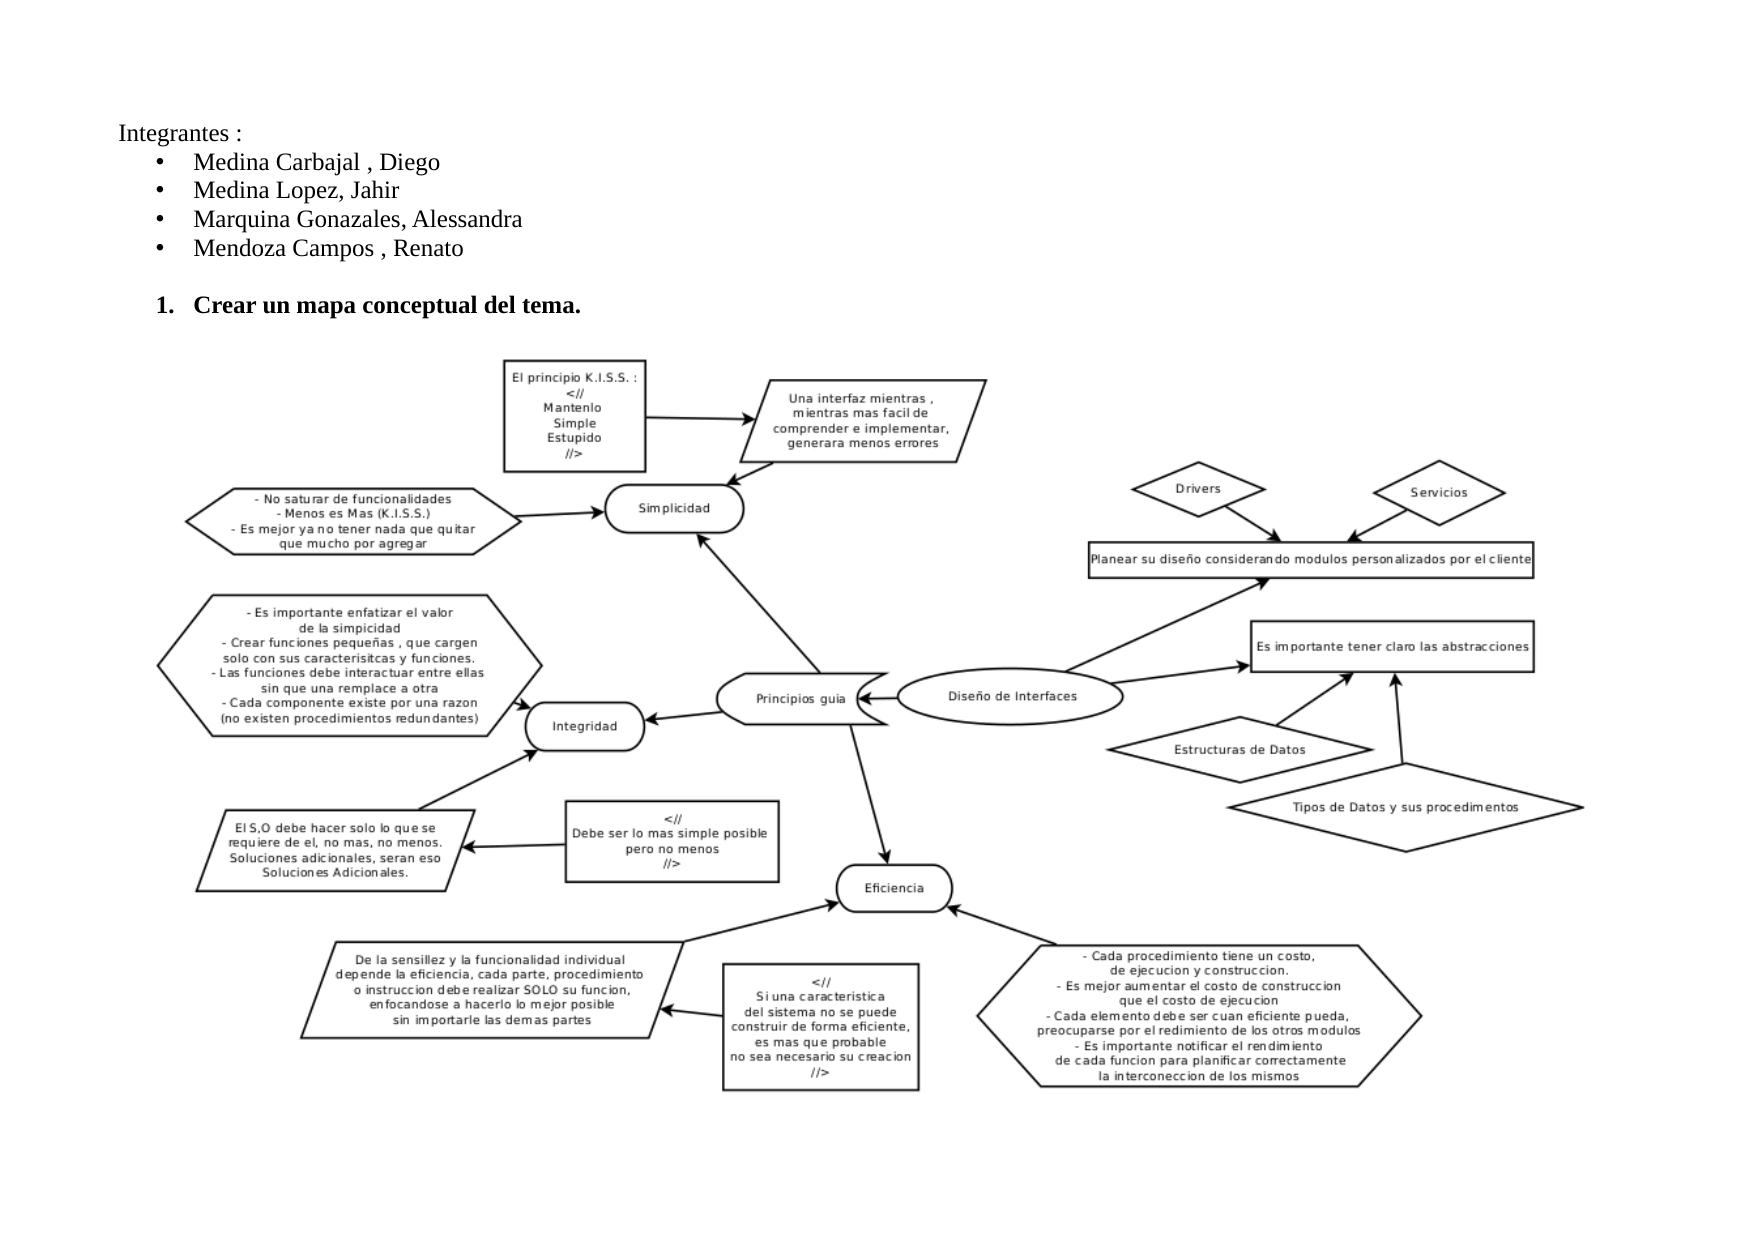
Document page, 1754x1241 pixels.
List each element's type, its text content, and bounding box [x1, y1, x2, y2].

text Integrantes : [118, 118, 1635, 147]
picture [145, 348, 1608, 1100]
list Crear un mapa conceptual del tema. [156, 291, 1635, 319]
list Medina Carbajal , Diego [156, 147, 1635, 176]
list Mendoza Campos , Renato [156, 233, 1635, 262]
list Medina Lopez, Jahir [156, 176, 1635, 204]
list Marquina Gonazales, Alessandra [156, 204, 1635, 233]
